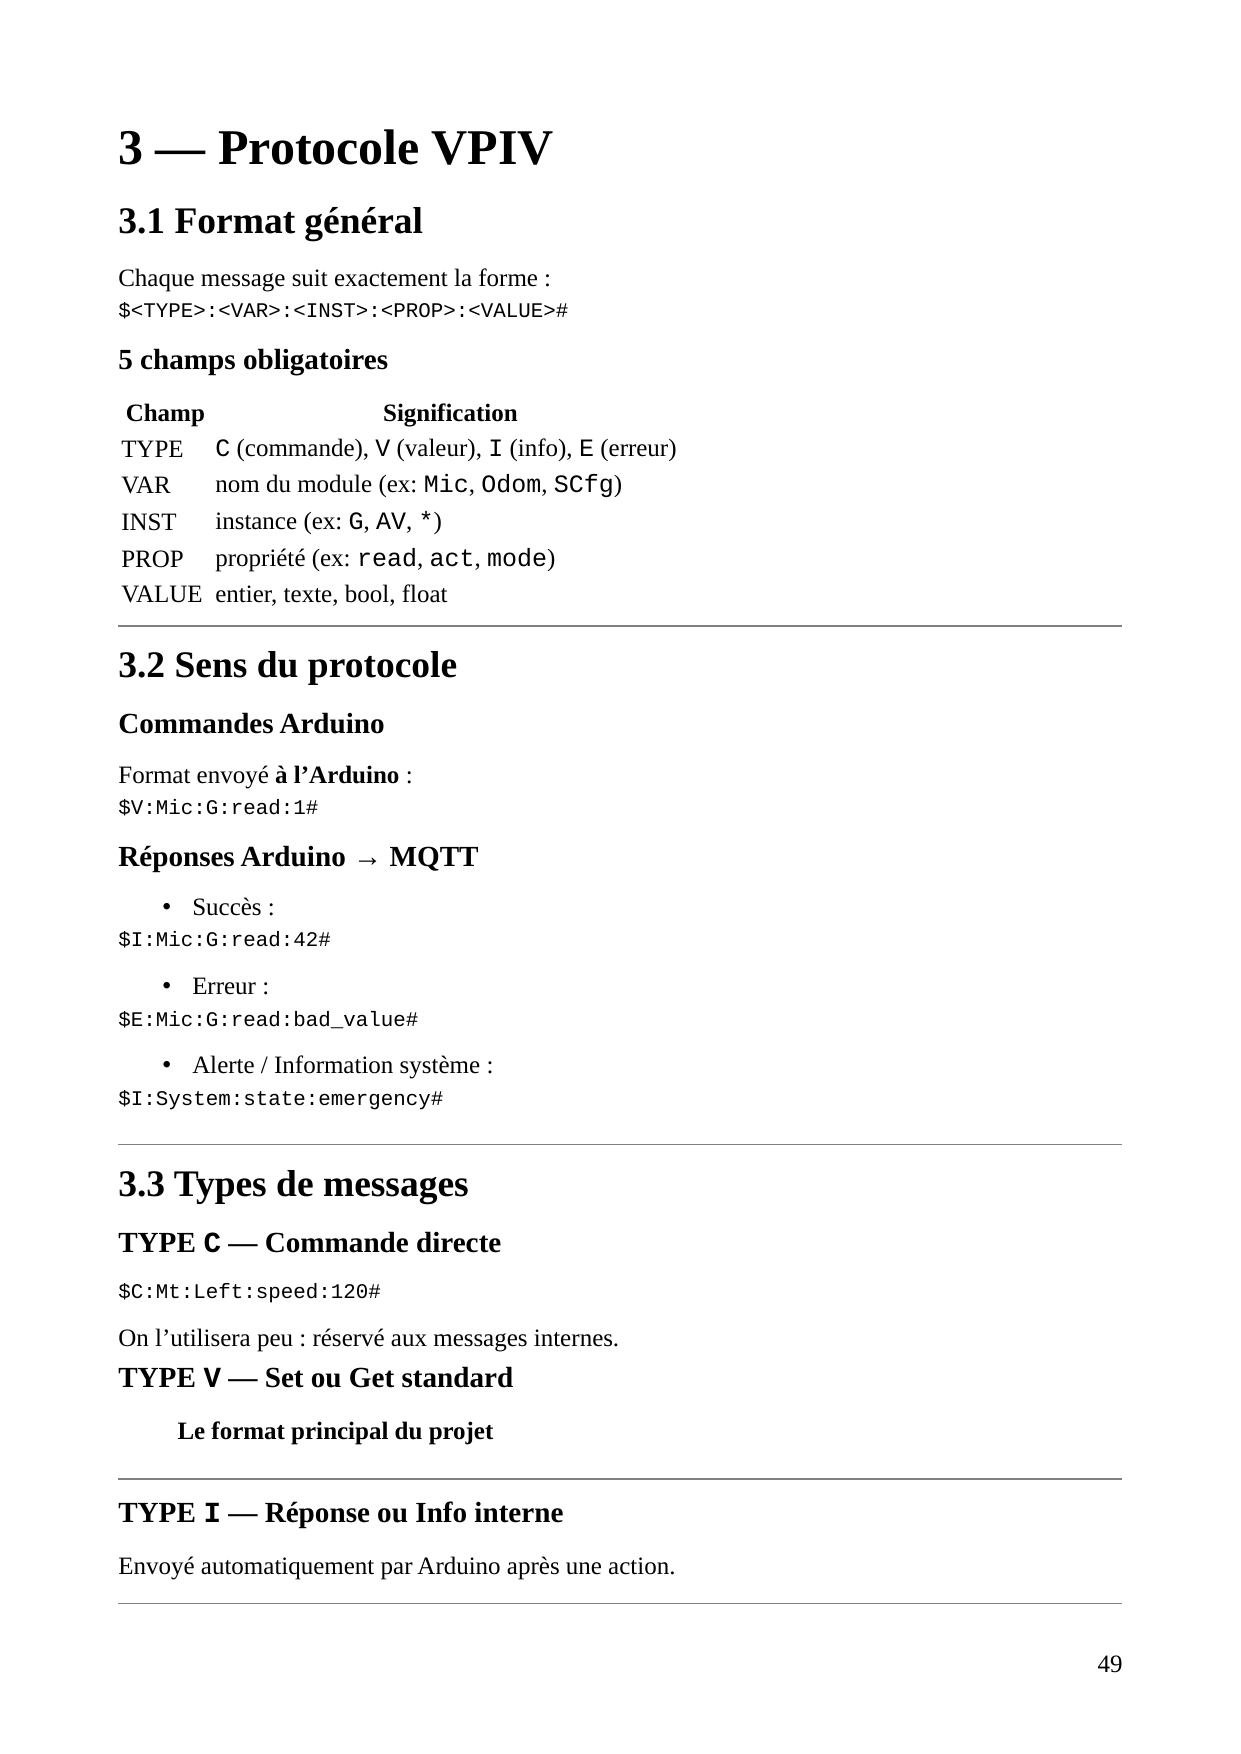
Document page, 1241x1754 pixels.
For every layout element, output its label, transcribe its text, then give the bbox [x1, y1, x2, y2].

subtitle TYPE I — Réponse ou Info interne [118, 1495, 1122, 1531]
subtitle 3.1 Format général [118, 199, 1122, 242]
list Succès : [162, 892, 1122, 921]
subtitle 5 champs obligatoires [118, 342, 1122, 376]
subtitle 3.2 Sens du protocole [118, 642, 1122, 686]
text $I:Mic:G:read:42# [118, 929, 1122, 953]
table_cell C (commande), V (valeur), I (info), E (erreur) [212, 430, 688, 466]
list Erreur : [162, 971, 1122, 1000]
table_header Champ [118, 395, 212, 430]
text $I:System:state:emergency# [118, 1088, 1122, 1111]
text $E:Mic:G:read:bad_value# [118, 1009, 1122, 1032]
text $C:Mt:Left:speed:120# [118, 1281, 1122, 1305]
table_cell propriété (ex: read, act, mode) [212, 540, 688, 576]
text Le format principal du projet [177, 1416, 1063, 1445]
subtitle Réponses Arduino → MQTT [118, 839, 1122, 872]
table_cell PROP [118, 540, 212, 576]
table_cell entier, texte, bool, float [212, 576, 688, 611]
text Format envoyé à l’Arduino : [118, 760, 1122, 788]
subtitle TYPE C — Commande directe [118, 1225, 1122, 1261]
text $V:Mic:G:read:1# [118, 797, 1122, 821]
table_cell TYPE [118, 430, 212, 466]
subtitle Commandes Arduino [118, 707, 1122, 740]
table_header Signification [212, 395, 688, 430]
table_cell instance (ex: G, AV, *) [212, 503, 688, 540]
table_cell VAR [118, 466, 212, 503]
subtitle 3 — Protocole VPIV [118, 118, 1122, 176]
table_cell VALUE [118, 576, 212, 611]
subtitle 3.3 Types de messages [118, 1161, 1122, 1204]
subtitle TYPE V — Set ou Get standard [118, 1360, 1122, 1396]
text $<TYPE>:<VAR>:<INST>:<PROP>:<VALUE># [118, 300, 1122, 324]
text Chaque message suit exactement la forme : [118, 263, 1122, 292]
text Envoyé automatiquement par Arduino après une action. [118, 1551, 1122, 1580]
text On l’utilisera peu : réservé aux messages internes. [118, 1323, 1122, 1352]
table_cell nom du module (ex: Mic, Odom, SCfg) [212, 466, 688, 503]
table_cell INST [118, 503, 212, 540]
list Alerte / Information système : [162, 1050, 1122, 1079]
